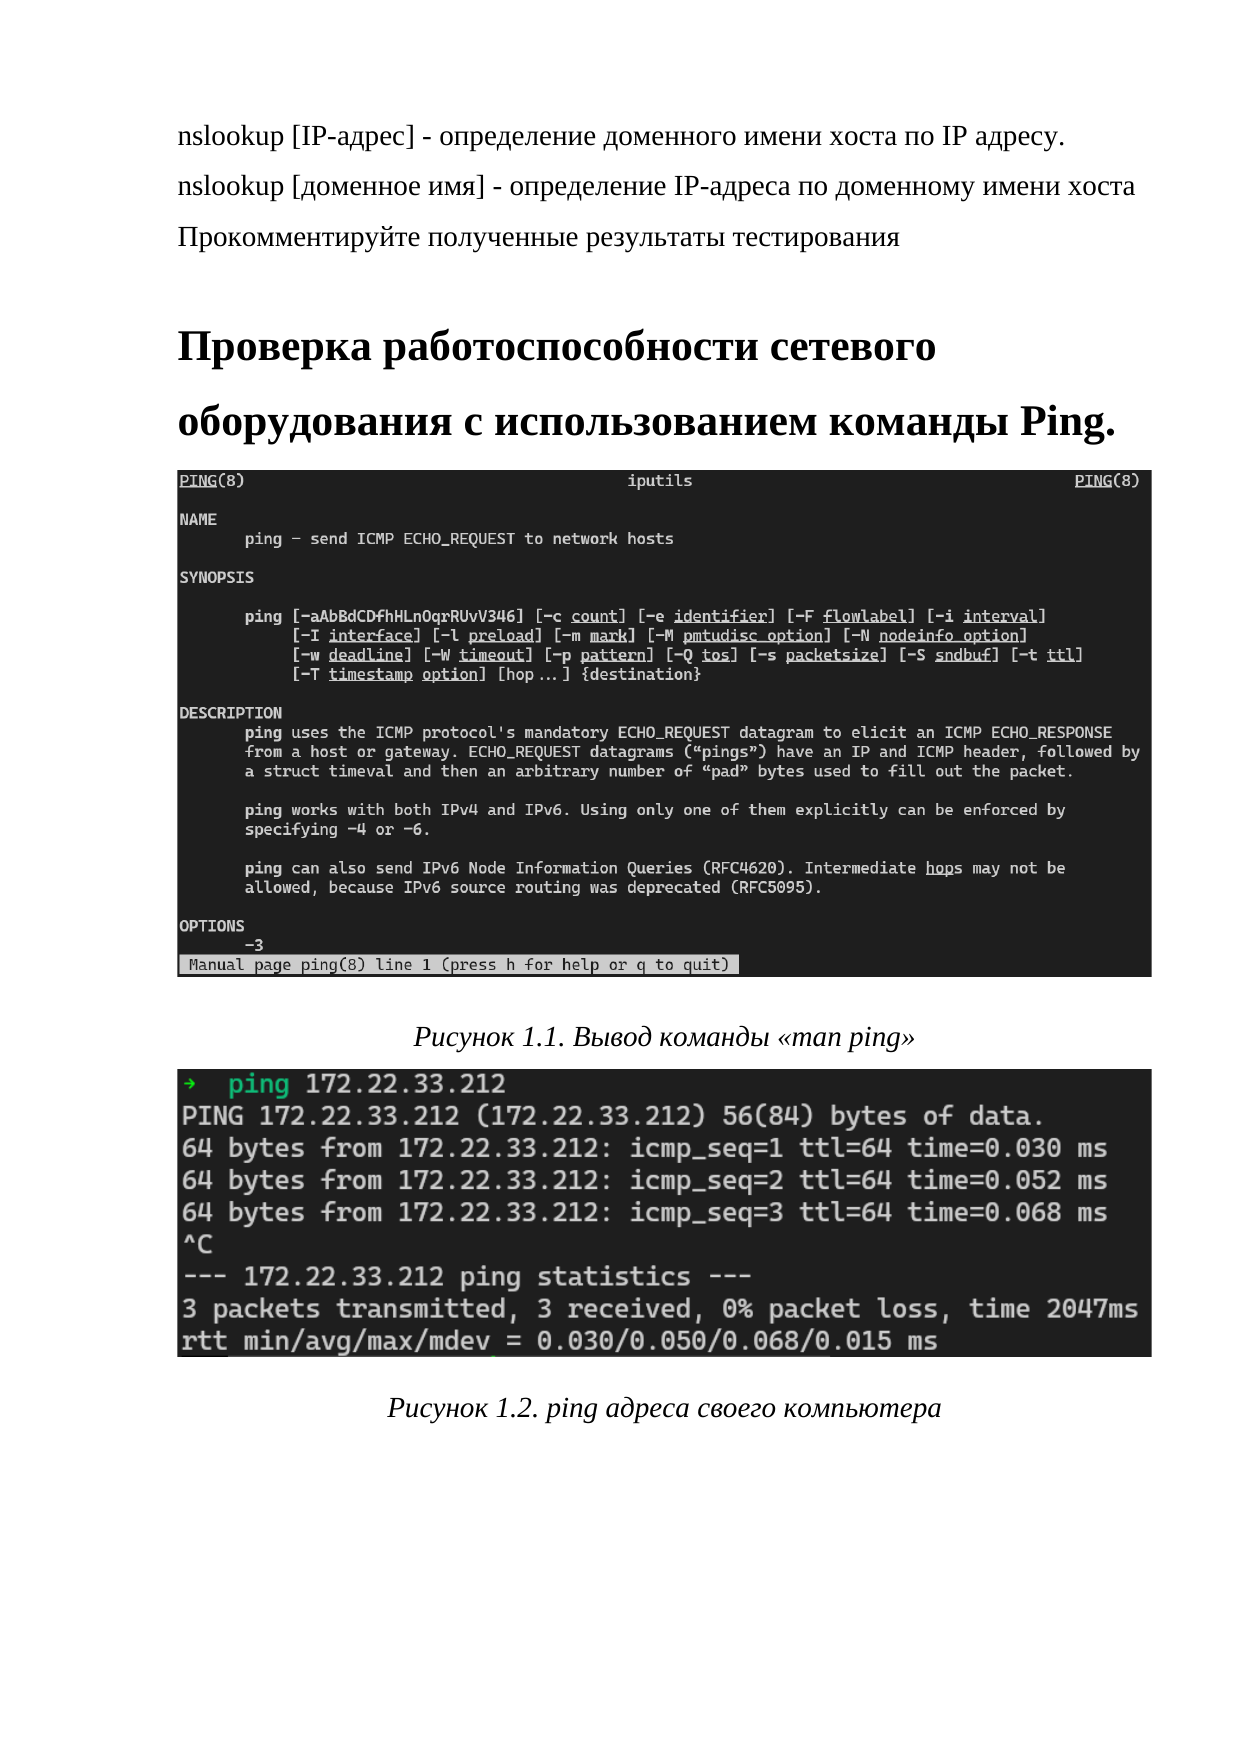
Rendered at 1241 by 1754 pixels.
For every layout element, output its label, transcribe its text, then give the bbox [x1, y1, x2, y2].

text Рисунок 1.1. Вывод команды «man ping» [177, 977, 1152, 1052]
picture [177, 1069, 1152, 1357]
text nslookup [IP-адрес] - определение доменного имени хоста по IP адресу. nslookup [доменное имя] - определение IP-адреса по доменному имени хоста Прокомментируйте полученные результаты тестирования [177, 118, 1152, 252]
text Рисунок 1.2. ping адреса своего компьютера [177, 1357, 1152, 1423]
picture [177, 470, 1152, 977]
text Проверка работоспособности сетевого оборудования с использованием команды Ping. [177, 319, 1152, 445]
